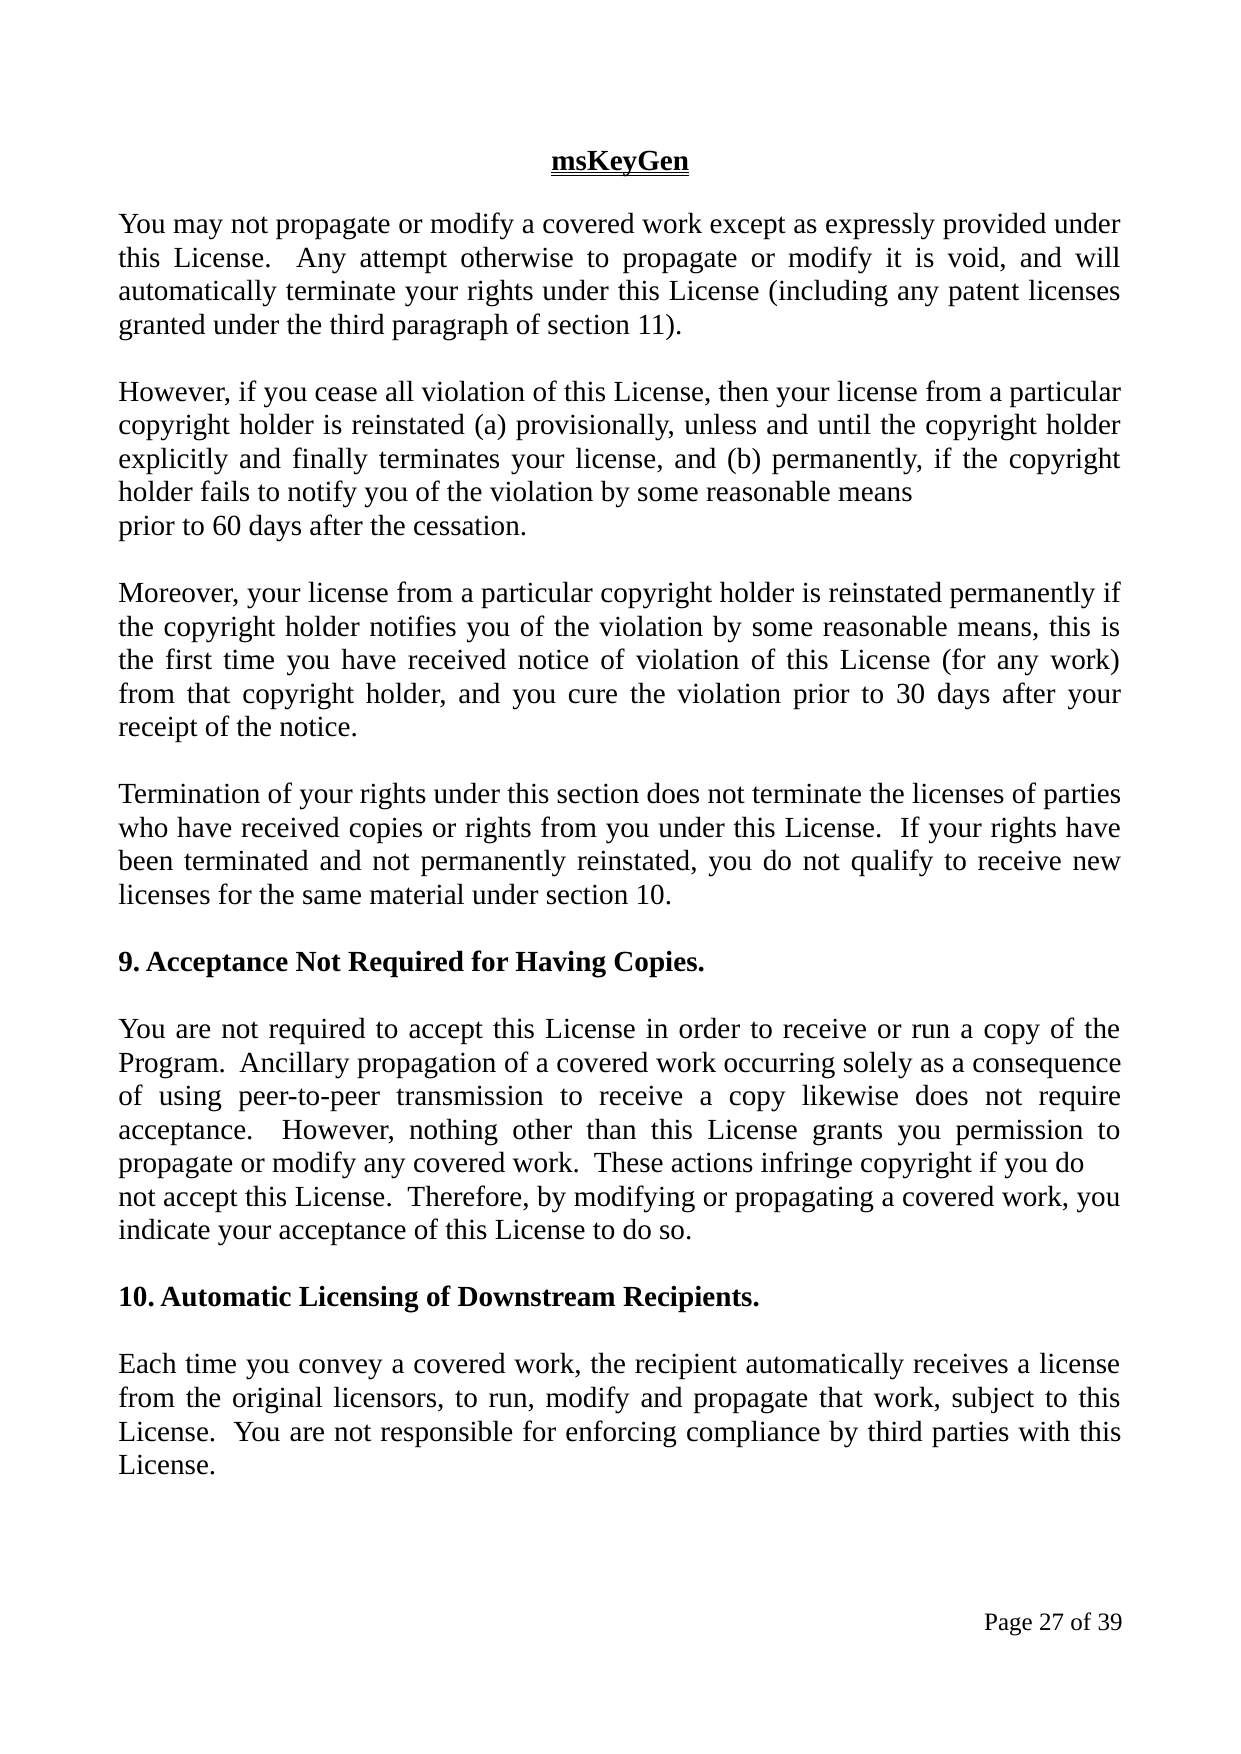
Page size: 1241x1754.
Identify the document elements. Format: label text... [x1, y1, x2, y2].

text Each time you convey a covered work, the recipient automatically receives a license from the original licensors, to run, modify and propagate that work, subject to this License. You are not responsible for enforcing compliance by third parties with this License. [118, 1347, 1122, 1481]
text prior to 60 days after the cessation. [118, 508, 1122, 542]
text not accept this License. Therefore, by modifying or propagating a covered work, you indicate your acceptance of this License to do so. [118, 1179, 1122, 1246]
text Moreover, your license from a particular copyright holder is reinstated permanently if the copyright holder notifies you of the violation by some reasonable means, this is the first time you have received notice of violation of this License (for any work) from that copyright holder, and you cure the violation prior to 30 days after your receipt of the notice. [118, 575, 1122, 743]
text 10. Automatic Licensing of Downstream Recipients. [118, 1279, 1122, 1313]
text You may not propagate or modify a covered work except as expressly provided under this License. Any attempt otherwise to propagate or modify it is void, and will automatically terminate your rights under this License (including any patent licenses granted under the third paragraph of section 11). [118, 206, 1122, 340]
text However, if you cease all violation of this License, then your license from a particular copyright holder is reinstated (a) provisionally, unless and until the copyright holder explicitly and finally terminates your license, and (b) permanently, if the copyright holder fails to notify you of the violation by some reasonable means [118, 374, 1122, 508]
text You are not required to accept this License in order to receive or run a copy of the Program. Ancillary propagation of a covered work occurring solely as a consequence of using peer-to-peer transmission to receive a copy likewise does not require acceptance. However, nothing other than this License grants you permission to propagate or modify any covered work. These actions infringe copyright if you do [118, 1011, 1122, 1179]
text 9. Acceptance Not Required for Having Copies. [118, 944, 1122, 978]
text Termination of your rights under this section does not terminate the licenses of parties who have received copies or rights from you under this License. If your rights have been terminated and not permanently reinstated, you do not qualify to receive new licenses for the same material under section 10. [118, 776, 1122, 911]
